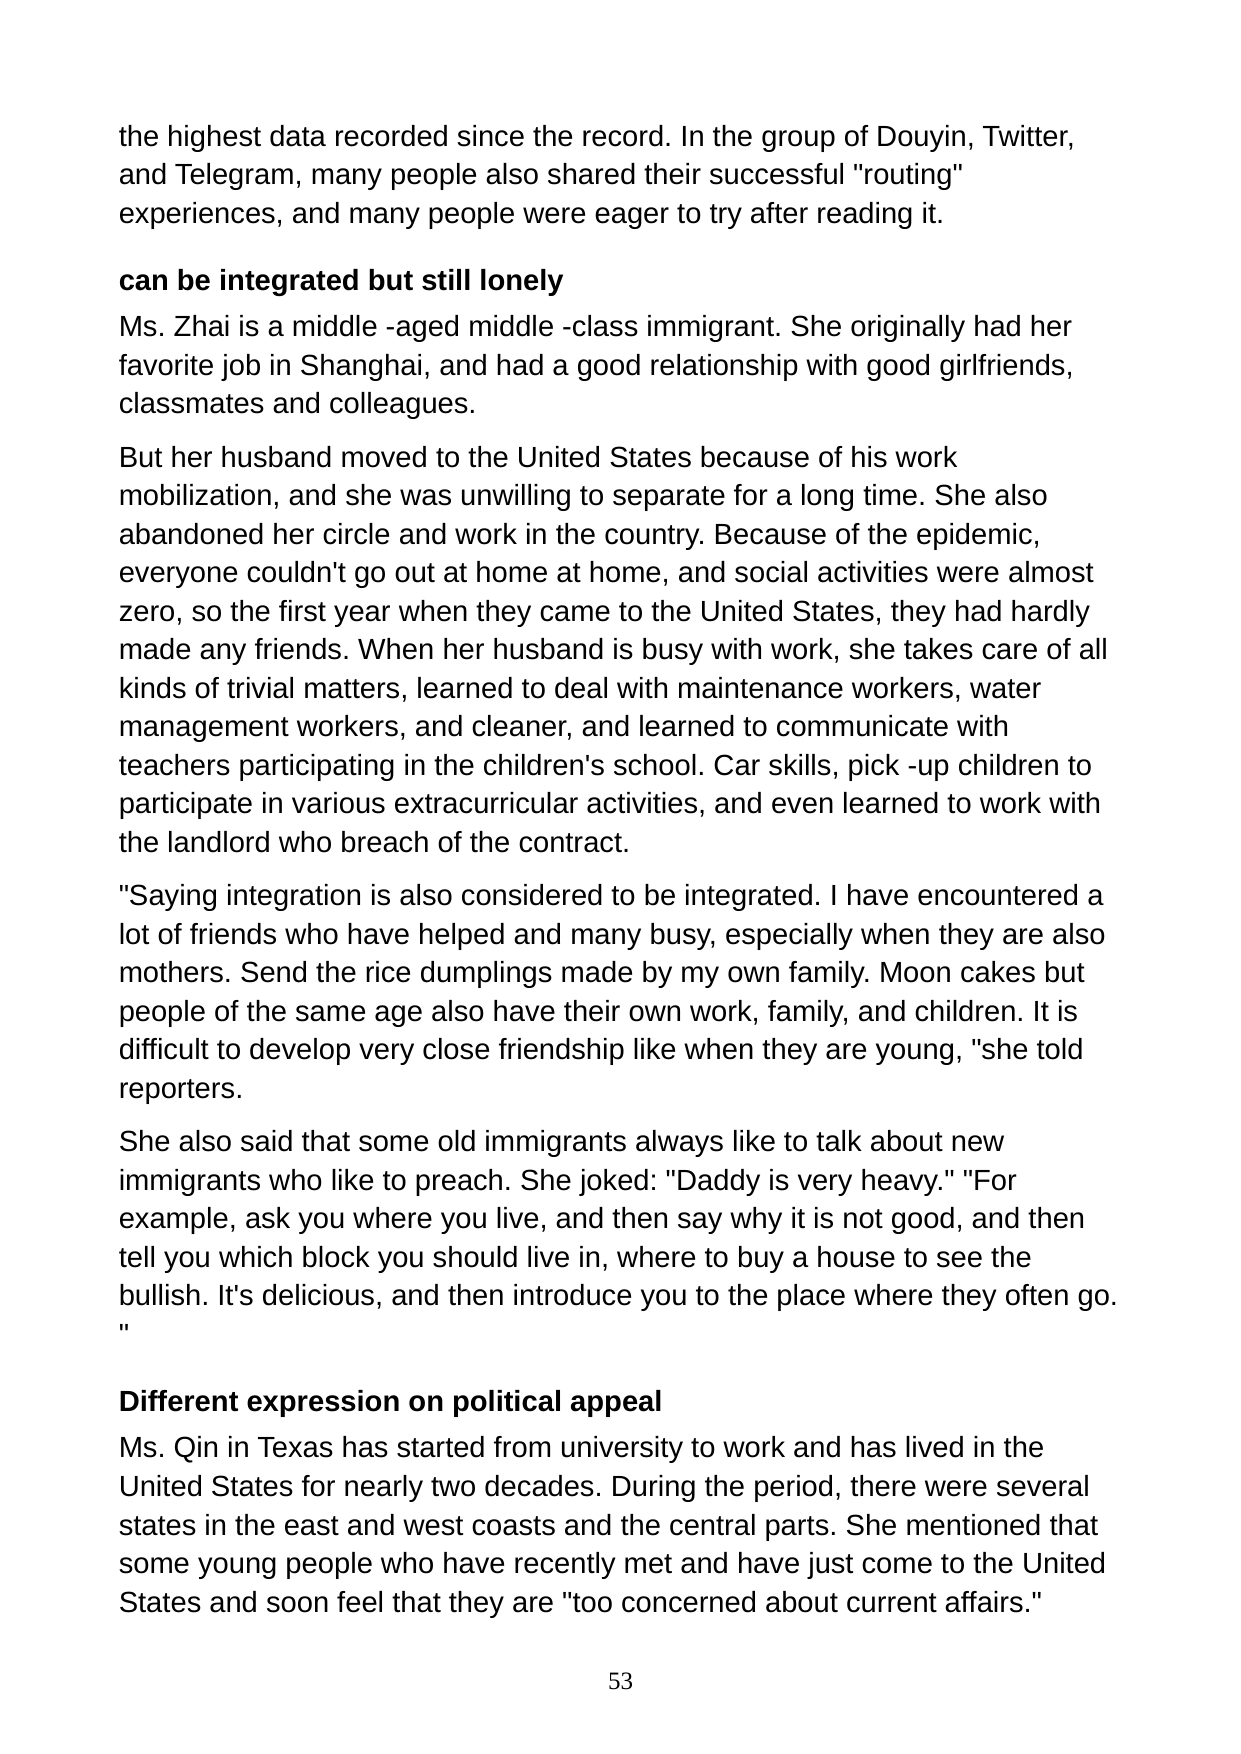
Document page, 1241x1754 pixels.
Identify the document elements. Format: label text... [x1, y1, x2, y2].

text But her husband moved to the United States because of his work mobilization, and she was unwilling to separate for a long time. She also abandoned her circle and work in the country. Because of the epidemic, everyone couldn't go out at home at home, and social activities were almost zero, so the first year when they came to the United States, they had hardly made any friends. When her husband is busy with work, she takes care of all kinds of trivial matters, learned to deal with maintenance workers, water management workers, and cleaner, and learned to communicate with teachers participating in the children's school. Car skills, pick -up children to participate in various extracurricular activities, and even learned to work with the landlord who breach of the contract. [118, 439, 1122, 858]
text Ms. Zhai is a middle -aged middle -class immigrant. She originally had her favorite job in Shanghai, and had a good relationship with good girlfriends, classmates and colleagues. [118, 309, 1122, 420]
subtitle Different expression on political appeal [118, 1384, 1122, 1418]
text Ms. Qin in Texas has started from university to work and has lived in the United States for nearly two decades. During the period, there were several states in the east and west coasts and the central parts. She mentioned that some young people who have recently met and have just come to the United States and soon feel that they are "too concerned about current affairs." [118, 1430, 1122, 1618]
text "Saying integration is also considered to be integrated. I have encountered a lot of friends who have helped and many busy, especially when they are also mothers. Send the rice dumplings made by my own family. Moon cakes but people of the same age also have their own work, family, and children. It is difficult to develop very close friendship like when they are young, "she told reporters. [118, 878, 1122, 1104]
subtitle can be integrated but still lonely [118, 263, 1122, 297]
text She also said that some old immigrants always like to talk about new immigrants who like to preach. She joked: "Daddy is very heavy." "For example, ask you where you live, and then say why it is not good, and then tell you which block you should live in, where to buy a house to see the bullish. It's delicious, and then introduce you to the place where they often go. " [118, 1124, 1122, 1350]
text the highest data recorded since the record. In the group of Douyin, Twitter, and Telegram, many people also shared their successful "routing" experiences, and many people were eager to try after reading it. [118, 118, 1122, 229]
